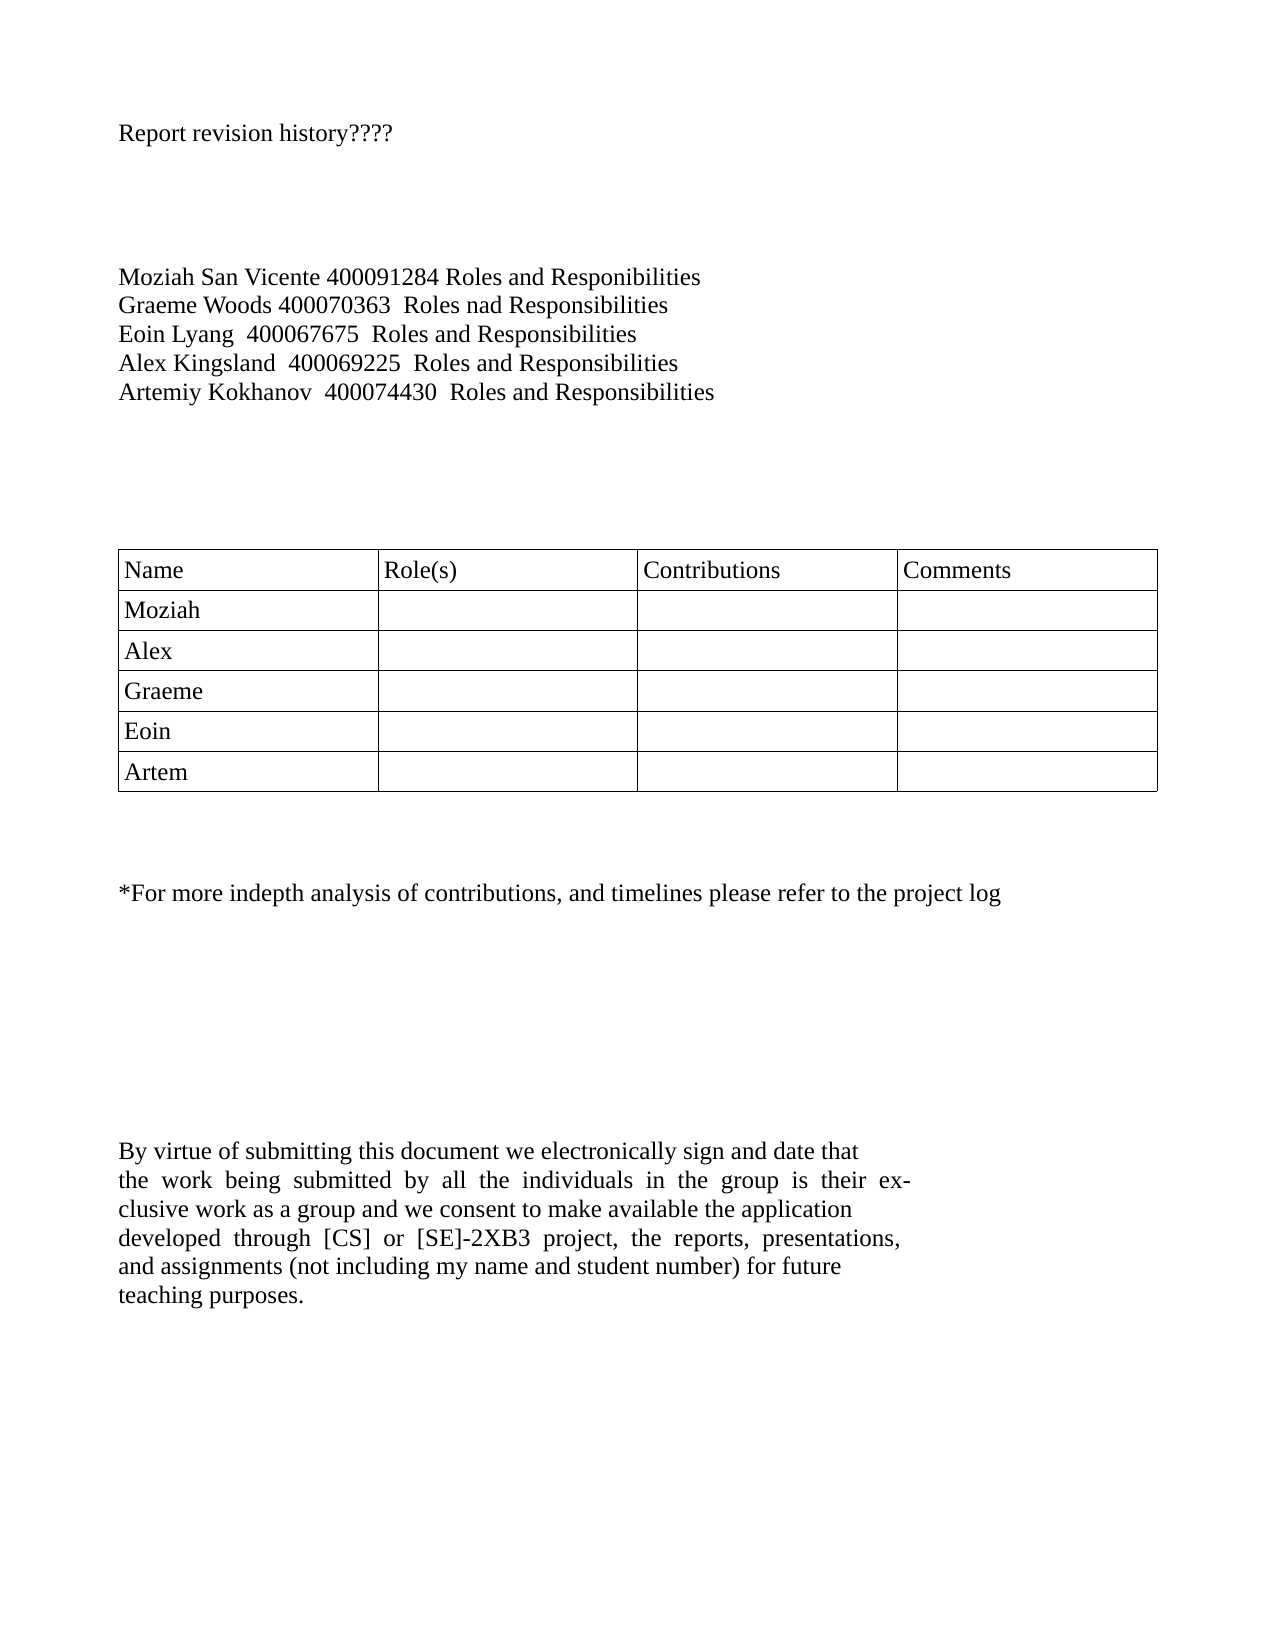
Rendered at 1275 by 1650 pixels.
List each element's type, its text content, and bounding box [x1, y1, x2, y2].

text Artemiy Kokhanov 400074430 Roles and Responsibilities [118, 377, 1157, 406]
text teaching purposes. [118, 1280, 1157, 1309]
table_cell [379, 591, 637, 630]
text Graeme Woods 400070363 Roles nad Responsibilities [118, 291, 1157, 319]
table_cell [379, 631, 637, 670]
text By virtue of submitting this document we electronically sign and date that [118, 1136, 1157, 1165]
text Eoin Lyang 400067675 Roles and Responsibilities [118, 319, 1157, 348]
text *For more indepth analysis of contributions, and timelines please refer to the project log [118, 878, 1157, 906]
table_cell [638, 671, 897, 711]
table_cell [898, 712, 1157, 751]
table_cell [638, 631, 897, 670]
text Report revision history???? [118, 118, 1157, 176]
table_cell Alex [119, 631, 378, 670]
text clusive work as a group and we consent to make available the application [118, 1194, 1157, 1223]
table_cell Eoin [119, 712, 378, 751]
table_cell [638, 712, 897, 751]
table_cell [379, 752, 637, 791]
table_cell [638, 591, 897, 630]
text and assignments (not including my name and student number) for future [118, 1251, 1157, 1280]
table_cell Graeme [119, 671, 378, 711]
table_header Role(s) [379, 550, 637, 590]
table_cell [898, 752, 1157, 791]
table_cell [379, 712, 637, 751]
table_header Name [119, 550, 378, 590]
table_cell [379, 671, 637, 711]
table_cell [898, 591, 1157, 630]
table_cell [898, 671, 1157, 711]
table_cell [638, 752, 897, 791]
text Moziah San Vicente 400091284 Roles and Responibilities [118, 262, 1157, 291]
table_cell Artem [119, 752, 378, 791]
text the work being submitted by all the individuals in the group is their ex- [118, 1165, 1157, 1194]
text developed through [CS] or [SE]-2XB3 project, the reports, presentations, [118, 1223, 1157, 1251]
text Alex Kingsland 400069225 Roles and Responsibilities [118, 348, 1157, 377]
table_header Comments [898, 550, 1157, 590]
table_header Contributions [638, 550, 897, 590]
table_cell [898, 631, 1157, 670]
table_cell Moziah [119, 591, 378, 630]
